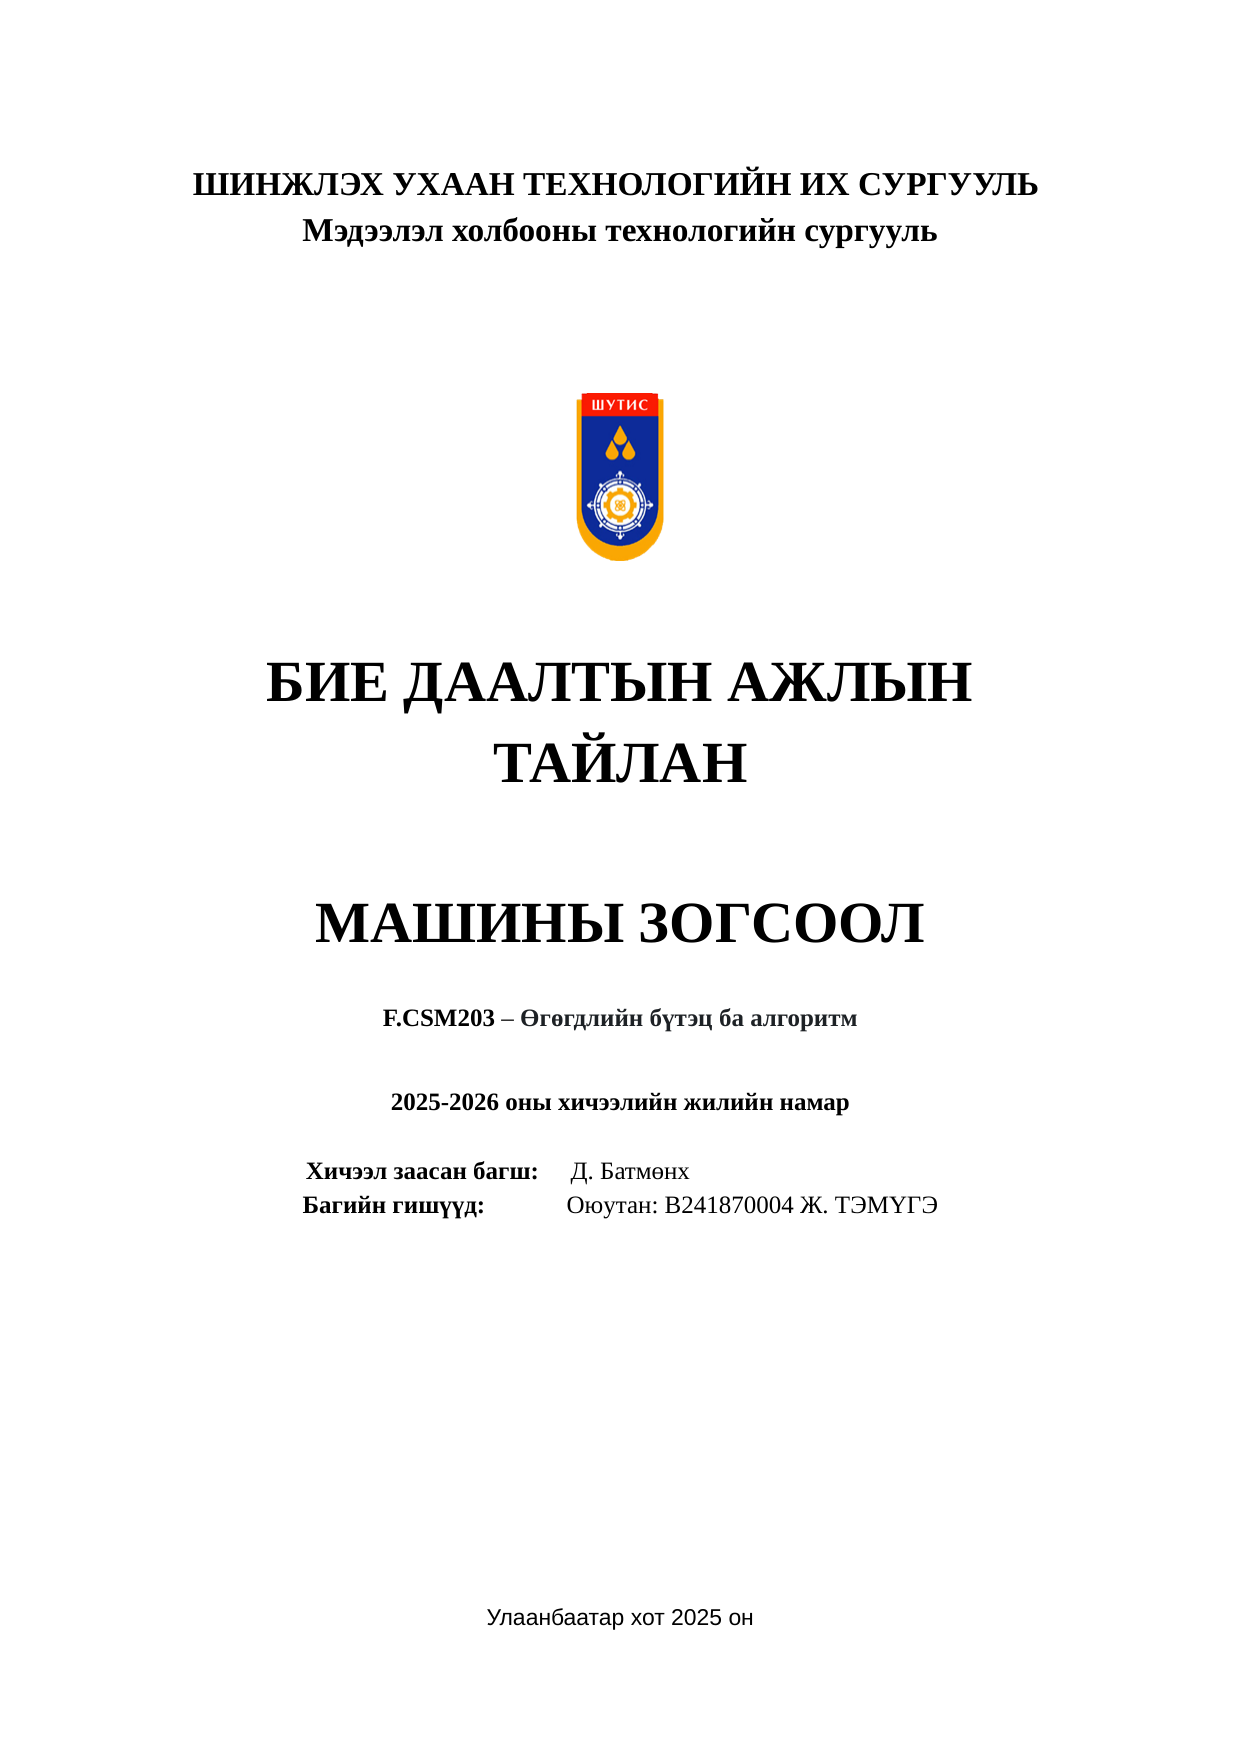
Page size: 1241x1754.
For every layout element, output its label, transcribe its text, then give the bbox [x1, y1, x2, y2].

text Улаанбаатар хот 2025 он [118, 1604, 1122, 1630]
text БИЕ ДААЛТЫН АЖЛЫН [118, 647, 1122, 714]
text 2025-2026 оны хичээлийн жилийн намар [118, 1087, 1122, 1116]
text Хичээл заасан багш: Д. Батмөнх [118, 1156, 1122, 1184]
picture [576, 393, 664, 561]
text ШИНЖЛЭХ УХААН ТЕХНОЛОГИЙН ИХ СУРГУУЛЬ [118, 164, 1122, 202]
text ТАЙЛАН [118, 728, 1122, 795]
text Багийн гишүүд: Оюутан: B241870004 Ж. ТЭМҮГЭ [118, 1190, 1122, 1219]
text Мэдээлэл холбооны технологийн сургууль [118, 210, 1122, 248]
text МАШИНЫ ЗОГСООЛ [118, 888, 1122, 956]
text F.CSM203 – Өгөгдлийн бүтэц ба алгоритм [118, 1003, 1122, 1032]
